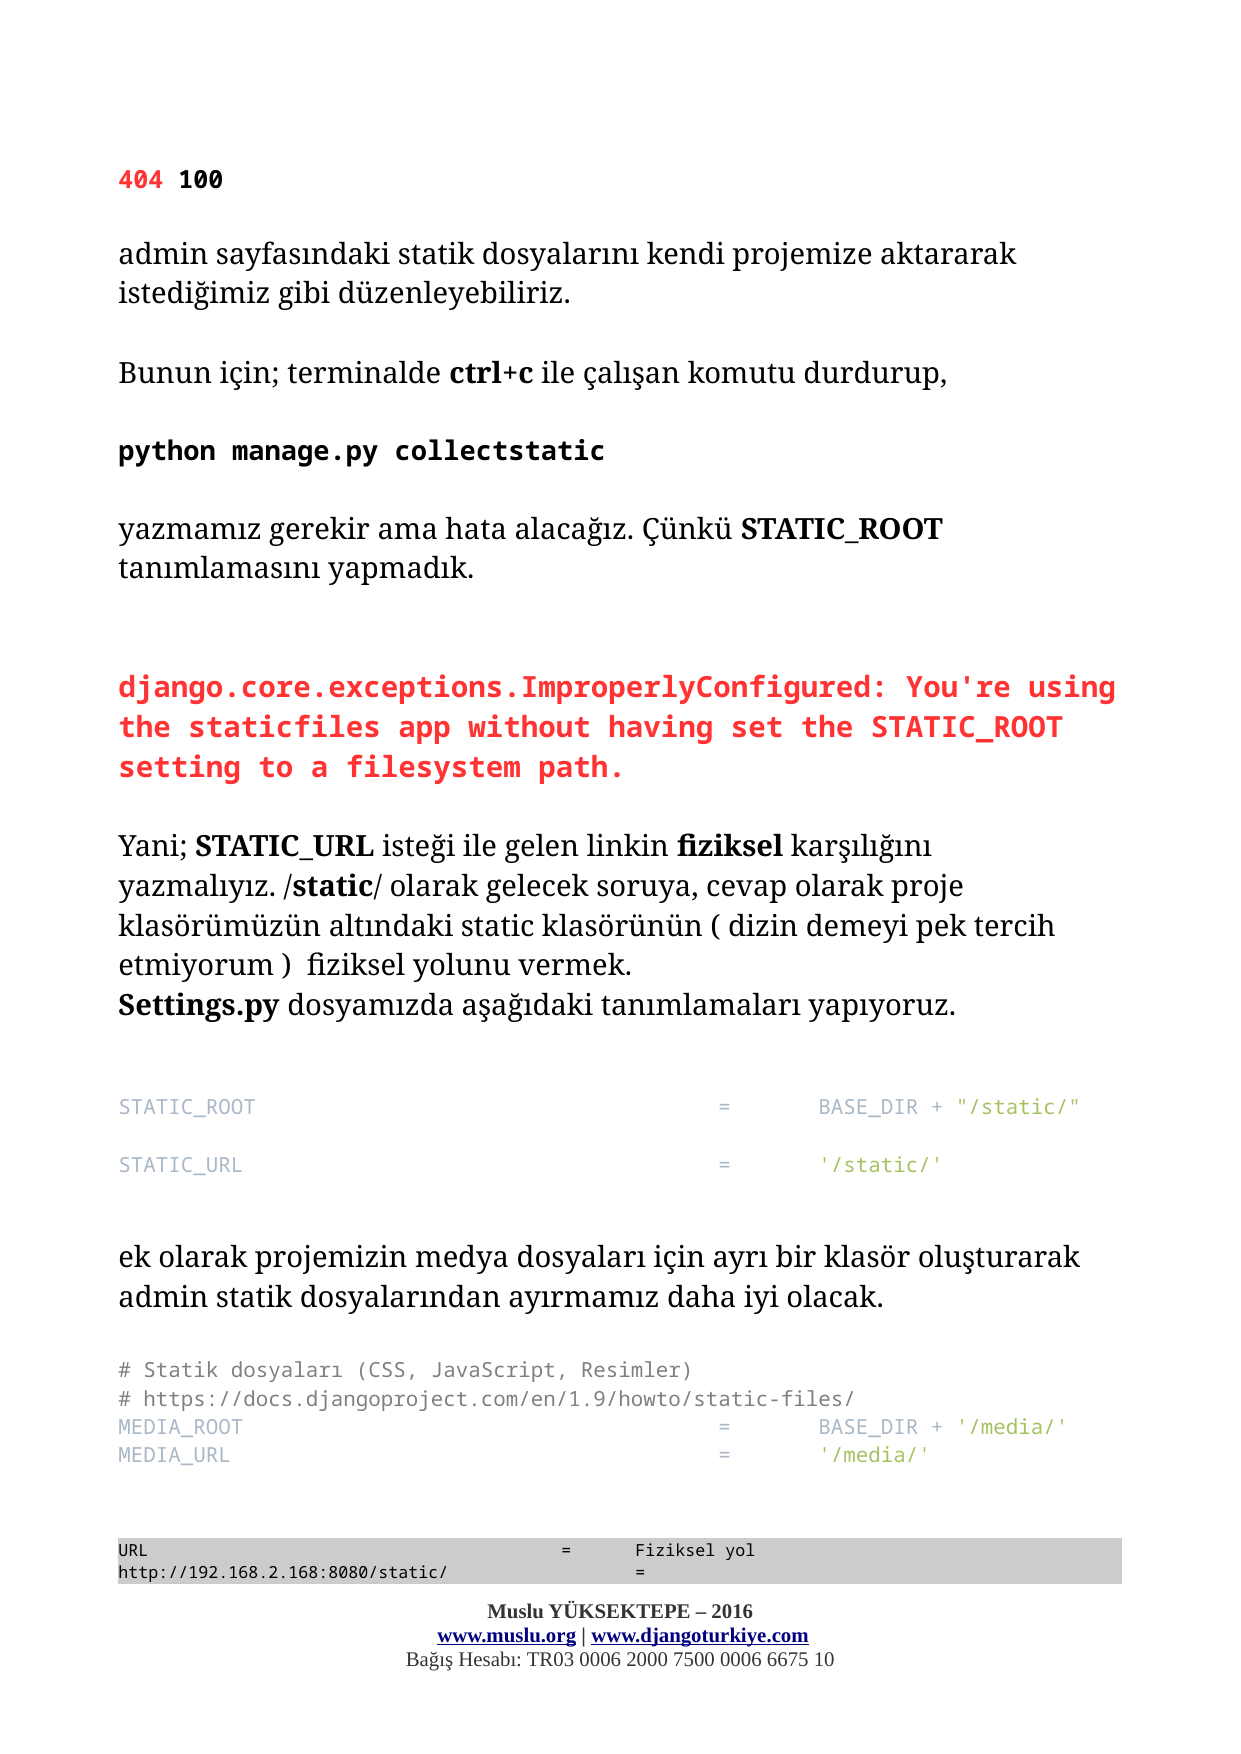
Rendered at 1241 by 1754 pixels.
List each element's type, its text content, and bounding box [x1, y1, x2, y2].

text python manage.py collectstatic [118, 431, 1122, 468]
text URL = Fiziksel yol [118, 1538, 1122, 1561]
text admin sayfasındaki statik dosyalarını kendi projemize aktararak istediğimiz gibi düzenleyebiliriz. [118, 233, 1122, 312]
text STATIC_URL = '/static/' [118, 1150, 1122, 1178]
text django.core.exceptions.ImproperlyConfigured: You're using the staticfiles app without having set the STATIC_ROOT setting to a filesystem path. [118, 667, 1122, 786]
text ek olarak projemizin medya dosyaları için ayrı bir klasör oluşturarak admin statik dosyalarından ayırmamız daha iyi olacak. [118, 1236, 1122, 1316]
text Settings.py dosyamızda aşağıdaki tanımlamaları yapıyoruz. [118, 984, 1122, 1024]
text 404 100 [118, 162, 1122, 196]
text # https://docs.djangoproject.com/en/1.9/howto/static-files/ [118, 1384, 1122, 1412]
text MEDIA_URL = '/media/' [118, 1441, 1122, 1469]
text http://192.168.2.168:8080/static/ = [118, 1561, 1122, 1584]
text STATIC_ROOT = BASE_DIR + "/static/" [118, 1092, 1122, 1120]
text yazmamız gerekir ama hata alacağız. Çünkü STATIC_ROOT tanımlamasını yapmadık. [118, 508, 1122, 587]
text Bunun için; terminalde ctrl+c ile çalışan komutu durdurup, [118, 352, 1122, 392]
text # Statik dosyaları (CSS, JavaScript, Resimler) [118, 1355, 1122, 1384]
text Yani; STATIC_URL isteği ile gelen linkin fiziksel karşılığını yazmalıyız. /static/ olarak gelecek soruya, cevap olarak proje klasörümüzün altındaki static klasörünün ( dizin demeyi pek tercih etmiyorum ) fiziksel yolunu vermek. [118, 825, 1122, 984]
text MEDIA_ROOT = BASE_DIR + '/media/' [118, 1412, 1122, 1441]
